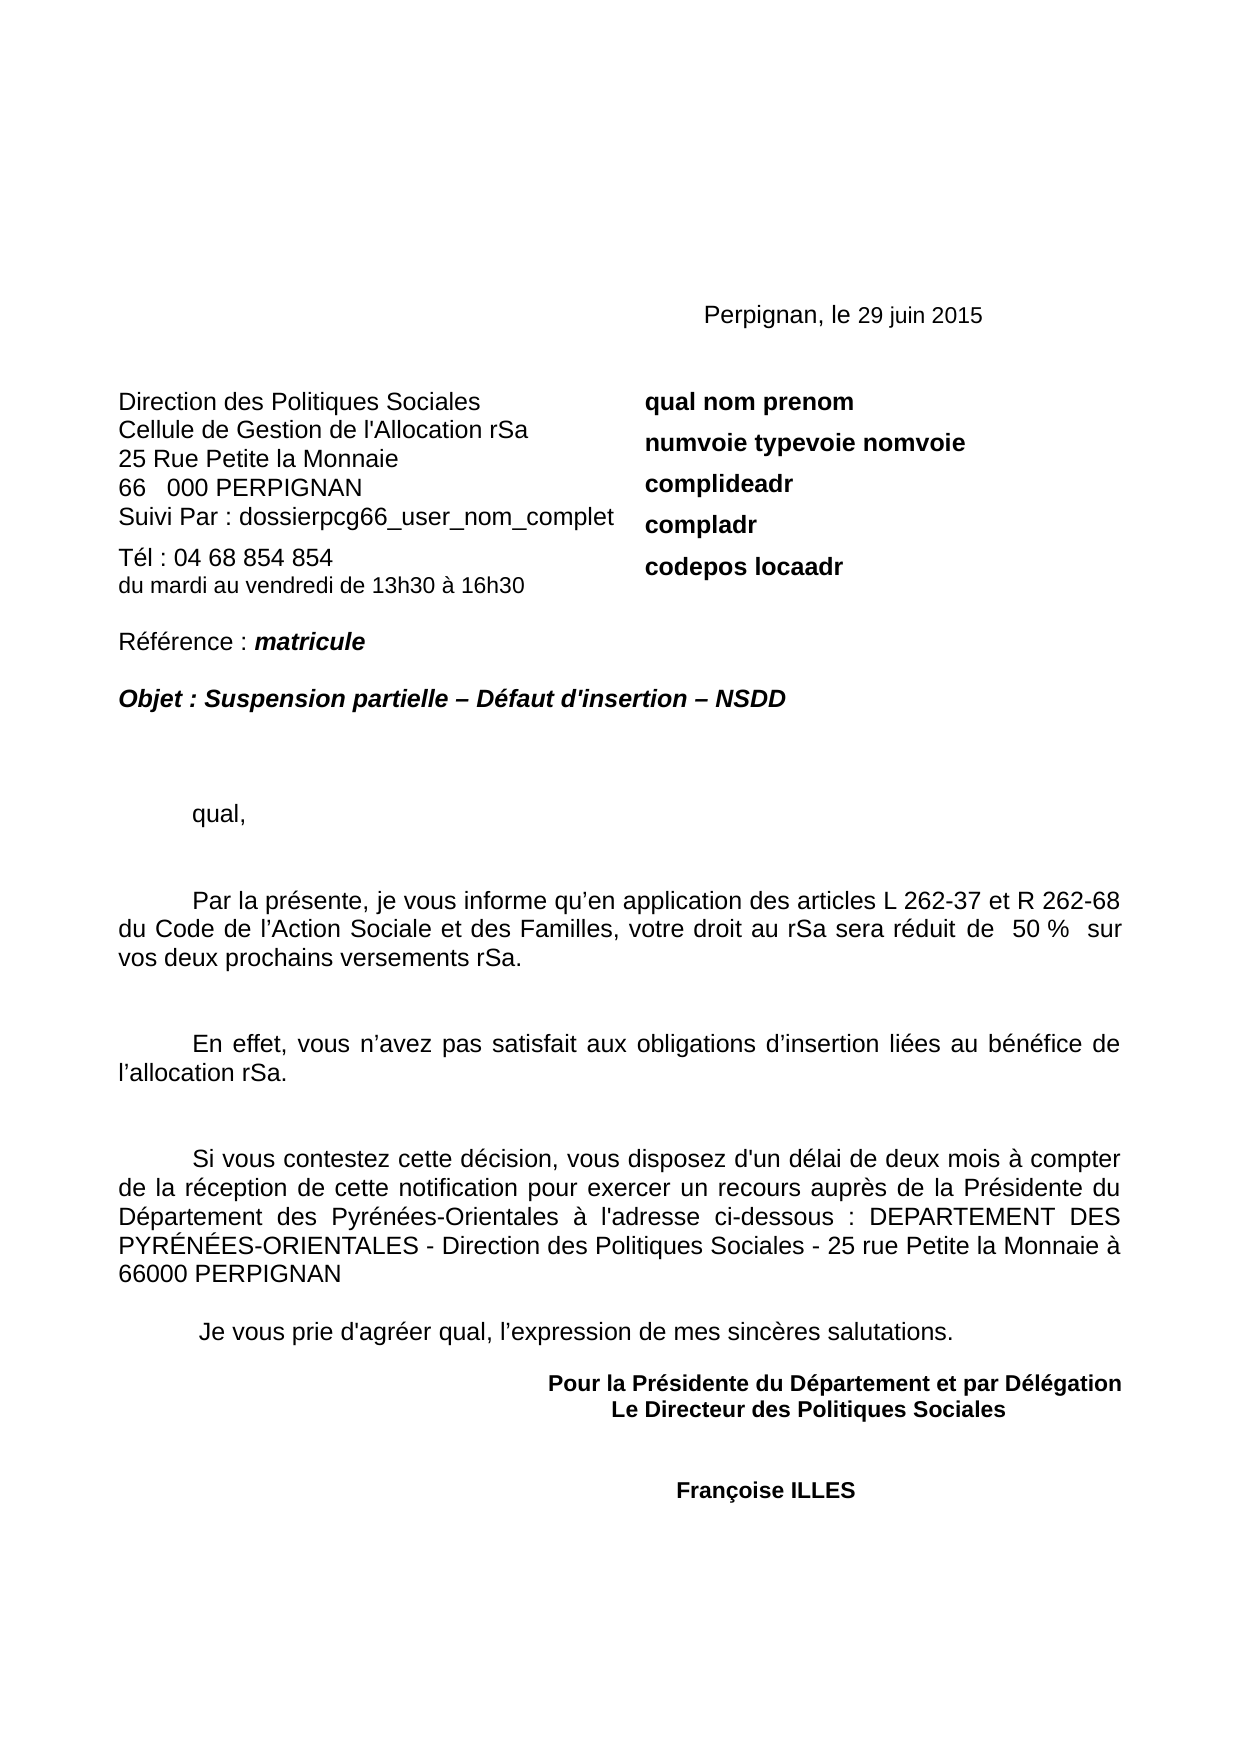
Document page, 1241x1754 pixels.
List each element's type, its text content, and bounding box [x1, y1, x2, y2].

text Objet : Suspension partielle – Défaut d'insertion – NSDD [118, 684, 1122, 713]
text Je vous prie d'agréer qual, l’expression de mes sincères salutations. [118, 1317, 1122, 1346]
text Le Directeur des Politiques Sociales [118, 1396, 1122, 1422]
table_header qual nom prenom numvoie typevoie nomvoie complideadr compladr codepos locaadr [633, 387, 1099, 598]
text Si vous contestez cette décision, vous disposez d'un délai de deux mois à compter de la réception de cette notification pour exercer un recours auprès de la Présidente du Département des Pyrénées-Orientales à l'adresse ci-dessous : DEPARTEMENT DES PYRÉNÉES-ORIENTALES - Direction des Politiques Sociales - 25 rue Petite la Monnaie à 66000 PERPIGNAN [118, 1144, 1122, 1288]
text Pour la Présidente du Département et par Délégation [118, 1369, 1122, 1396]
text Perpignan, le 29 juin 2015 [118, 301, 1122, 329]
text En effet, vous n’avez pas satisfait aux obligations d’insertion liées au bénéfice de l’allocation rSa. [118, 1029, 1122, 1087]
table_header Direction des Politiques Sociales Cellule de Gestion de l'Allocation rSa 25 Rue Petite la Monnaie 66 000 PERPIGNAN Suivi Par : dossierpcg66_user_nom_complet Tél : 04 68 854 854 du mardi au vendredi de 13h30 à 16h30 [107, 387, 633, 598]
text Référence : matricule [118, 627, 1122, 656]
text qual,dossierpcg66_orgpayeur [118, 799, 1122, 828]
text Par la présente, je vous informe qu’en application des articles L 262-37 et R 262-68 du Code de l’Action Sociale et des Familles, votre droit au rSa sera réduit de 50 % sur vos deux prochains versements rSa. [118, 886, 1122, 972]
text Françoise ILLES [117, 1477, 1122, 1504]
